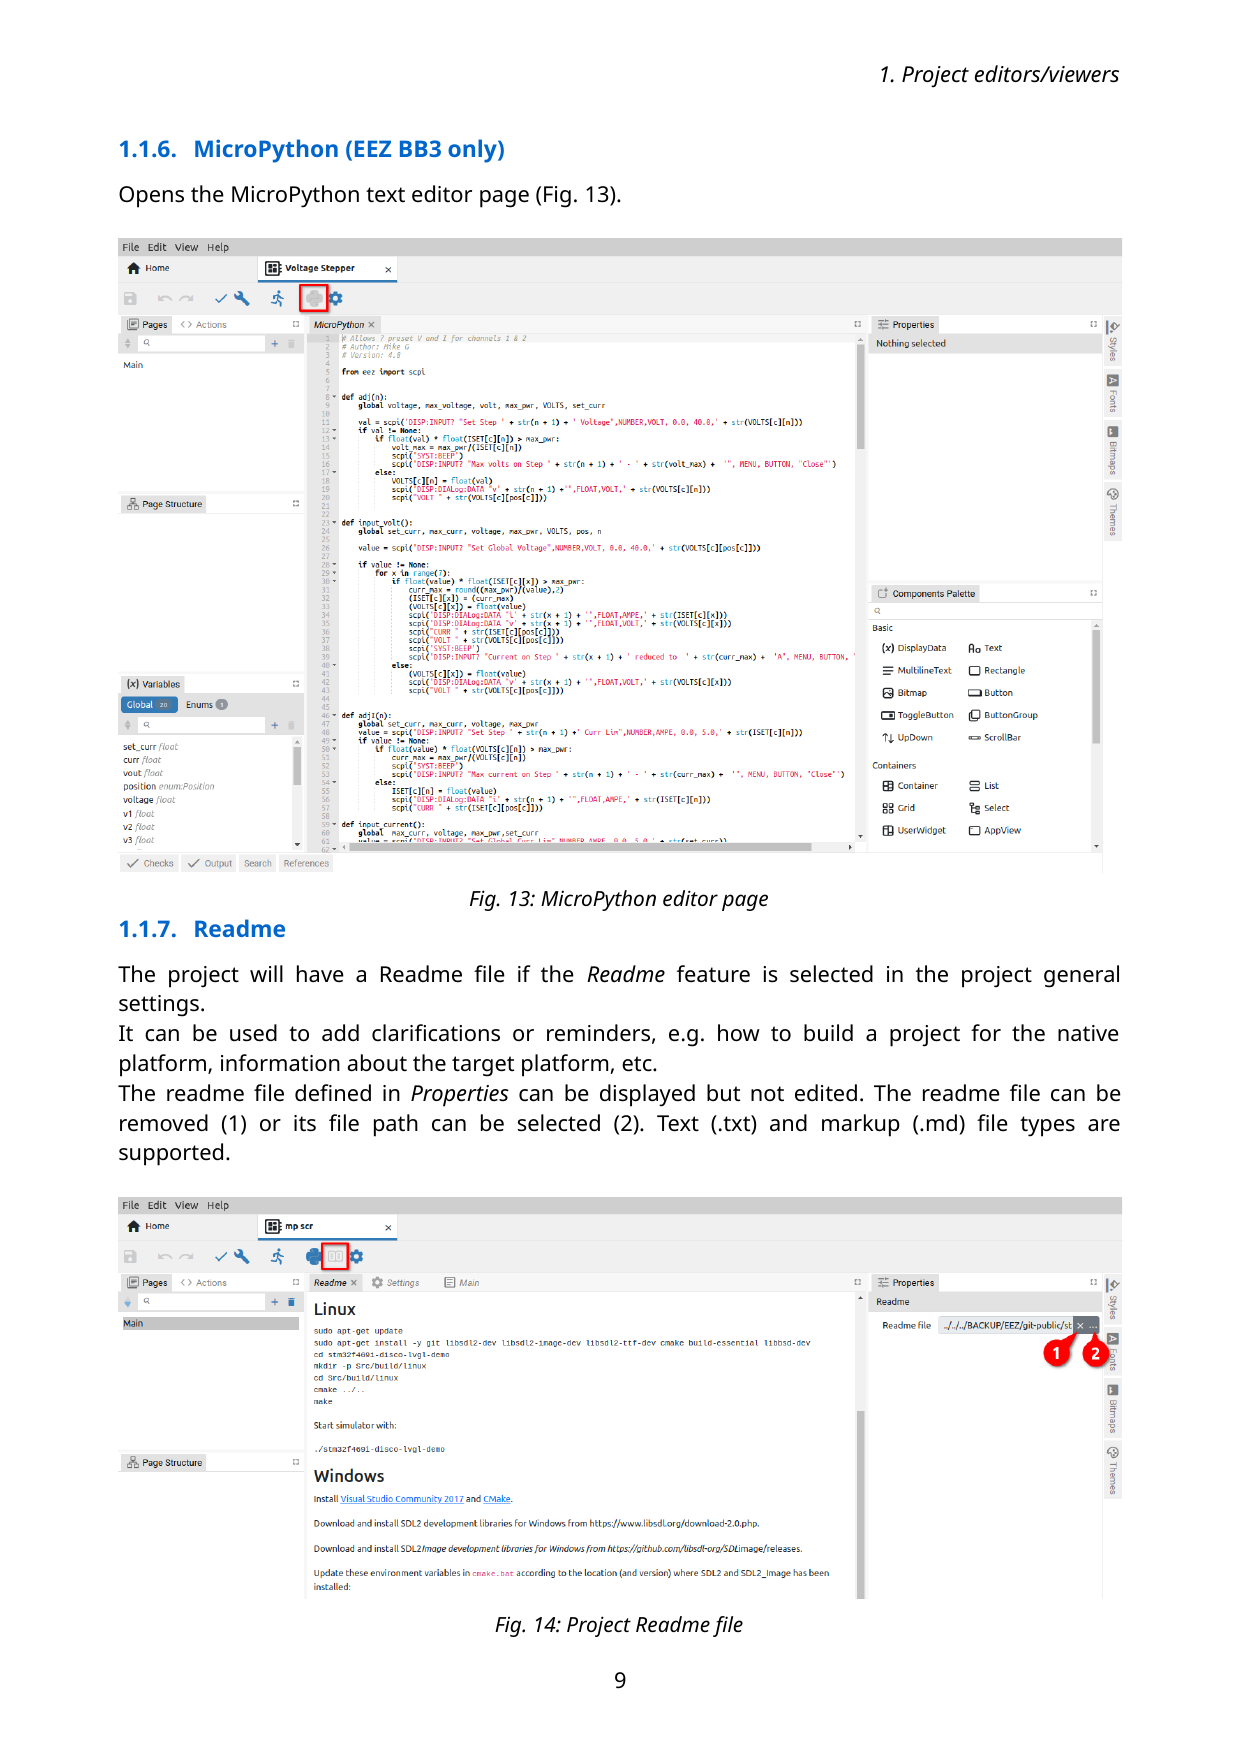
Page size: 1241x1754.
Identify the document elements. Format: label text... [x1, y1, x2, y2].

text The project will have a Readme file if the Readme feature is selected in the project general settings. [118, 959, 1122, 1018]
subtitle MicroPython (EEZ BB3 only) [118, 133, 1122, 164]
text It can be used to add clarifications or reminders, e.g. how to build a project for the native platform, information about the target platform, etc. [118, 1018, 1122, 1078]
text Opens the MicroPython text editor page (Fig. 13). [118, 179, 1122, 209]
subtitle Readme [118, 913, 1122, 944]
picture [118, 1197, 1123, 1599]
text The readme file defined in Properties can be displayed but not edited. The readme file can be removed (1) or its file path can be selected (2). Text (.txt) and markup (.md) file types are supported. [118, 1078, 1122, 1167]
list Fig. 13: MicroPython editor page [118, 873, 1122, 913]
text Fig. 14: Project Readme file [118, 1599, 1122, 1639]
picture [118, 238, 1123, 873]
